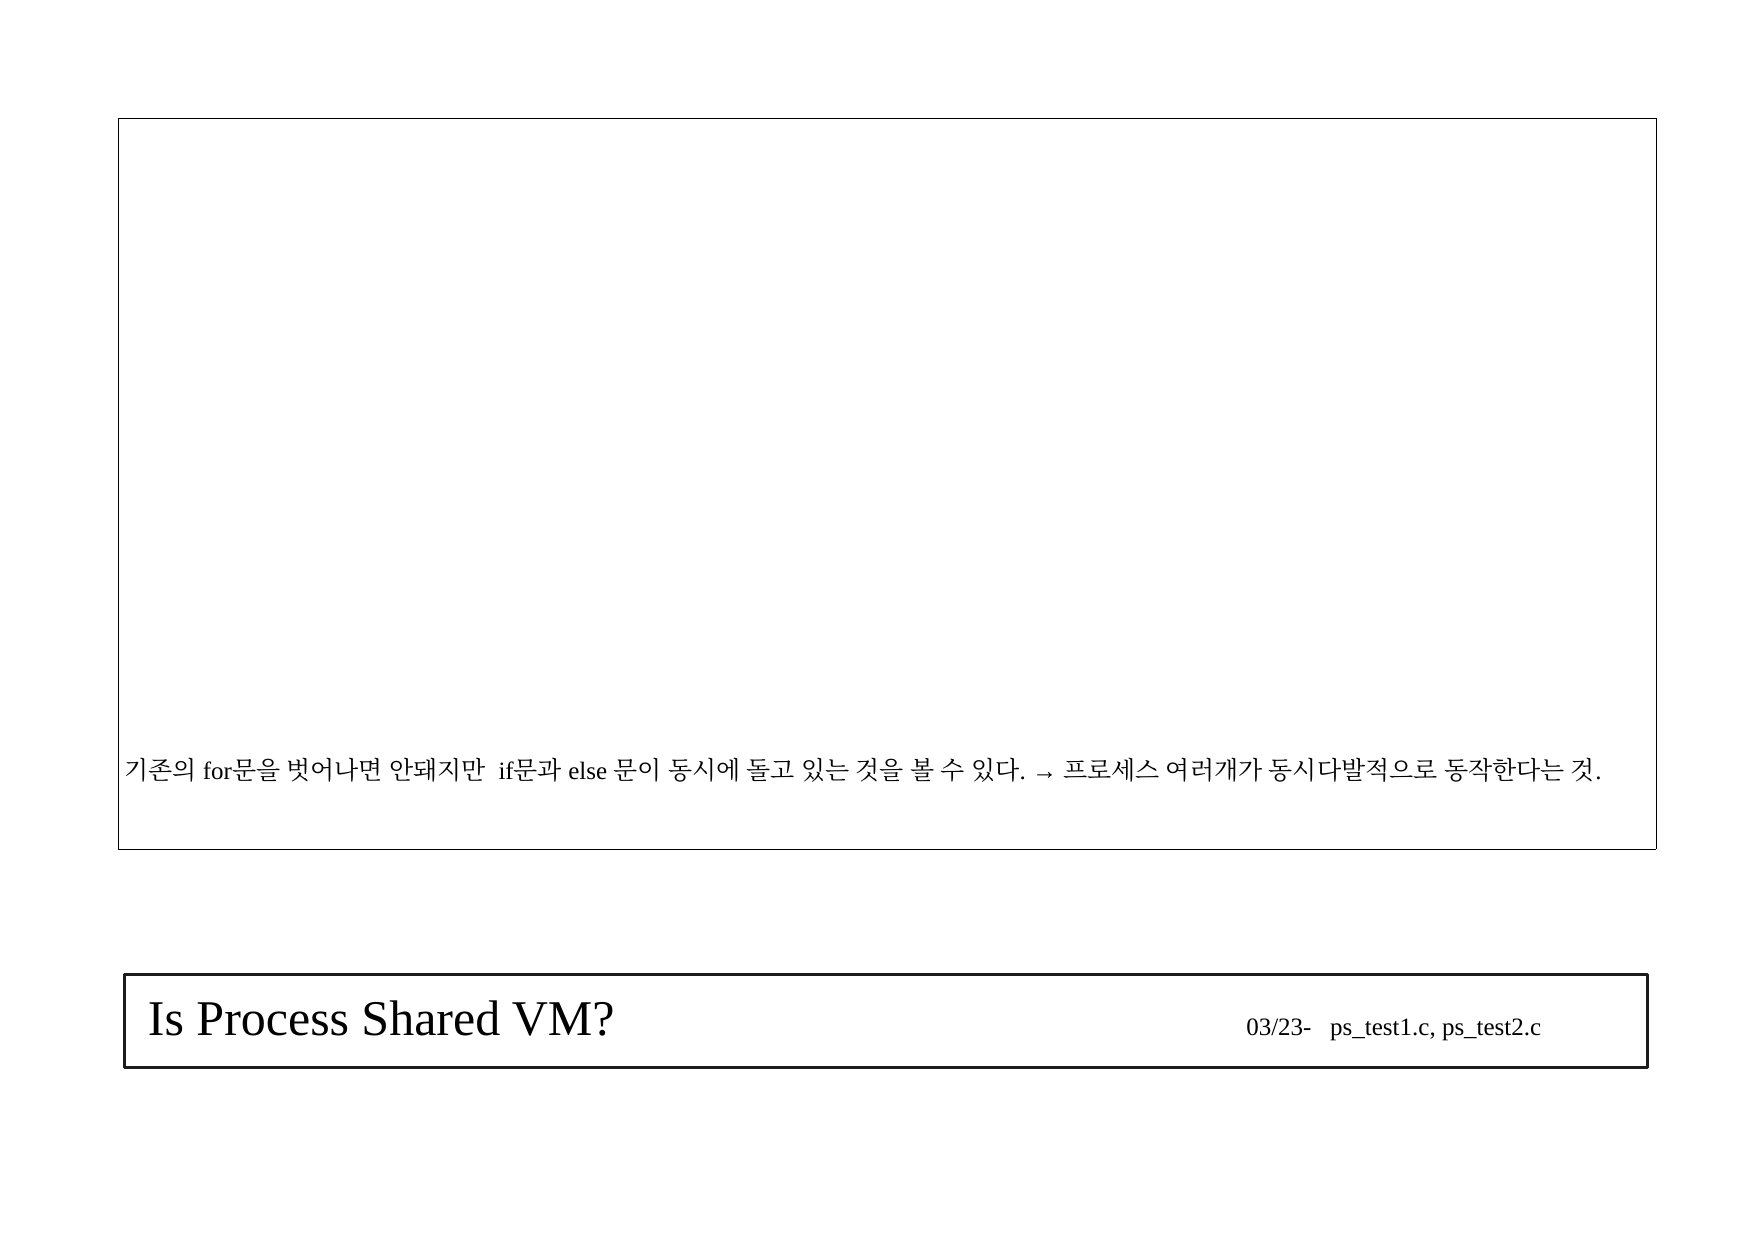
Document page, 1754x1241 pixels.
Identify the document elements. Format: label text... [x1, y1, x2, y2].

text Is Process Shared VM? 03/23- ps_test1.c, ps_test2.c [148, 989, 1636, 1046]
table_cell 기존의 for문을 벗어나면 안돼지만 if문과 else 문이 동시에 돌고 있는 것을 볼 수 있다. → 프로세스 여러개가 동시다발적으로 동작한다는 것. [119, 119, 1656, 848]
